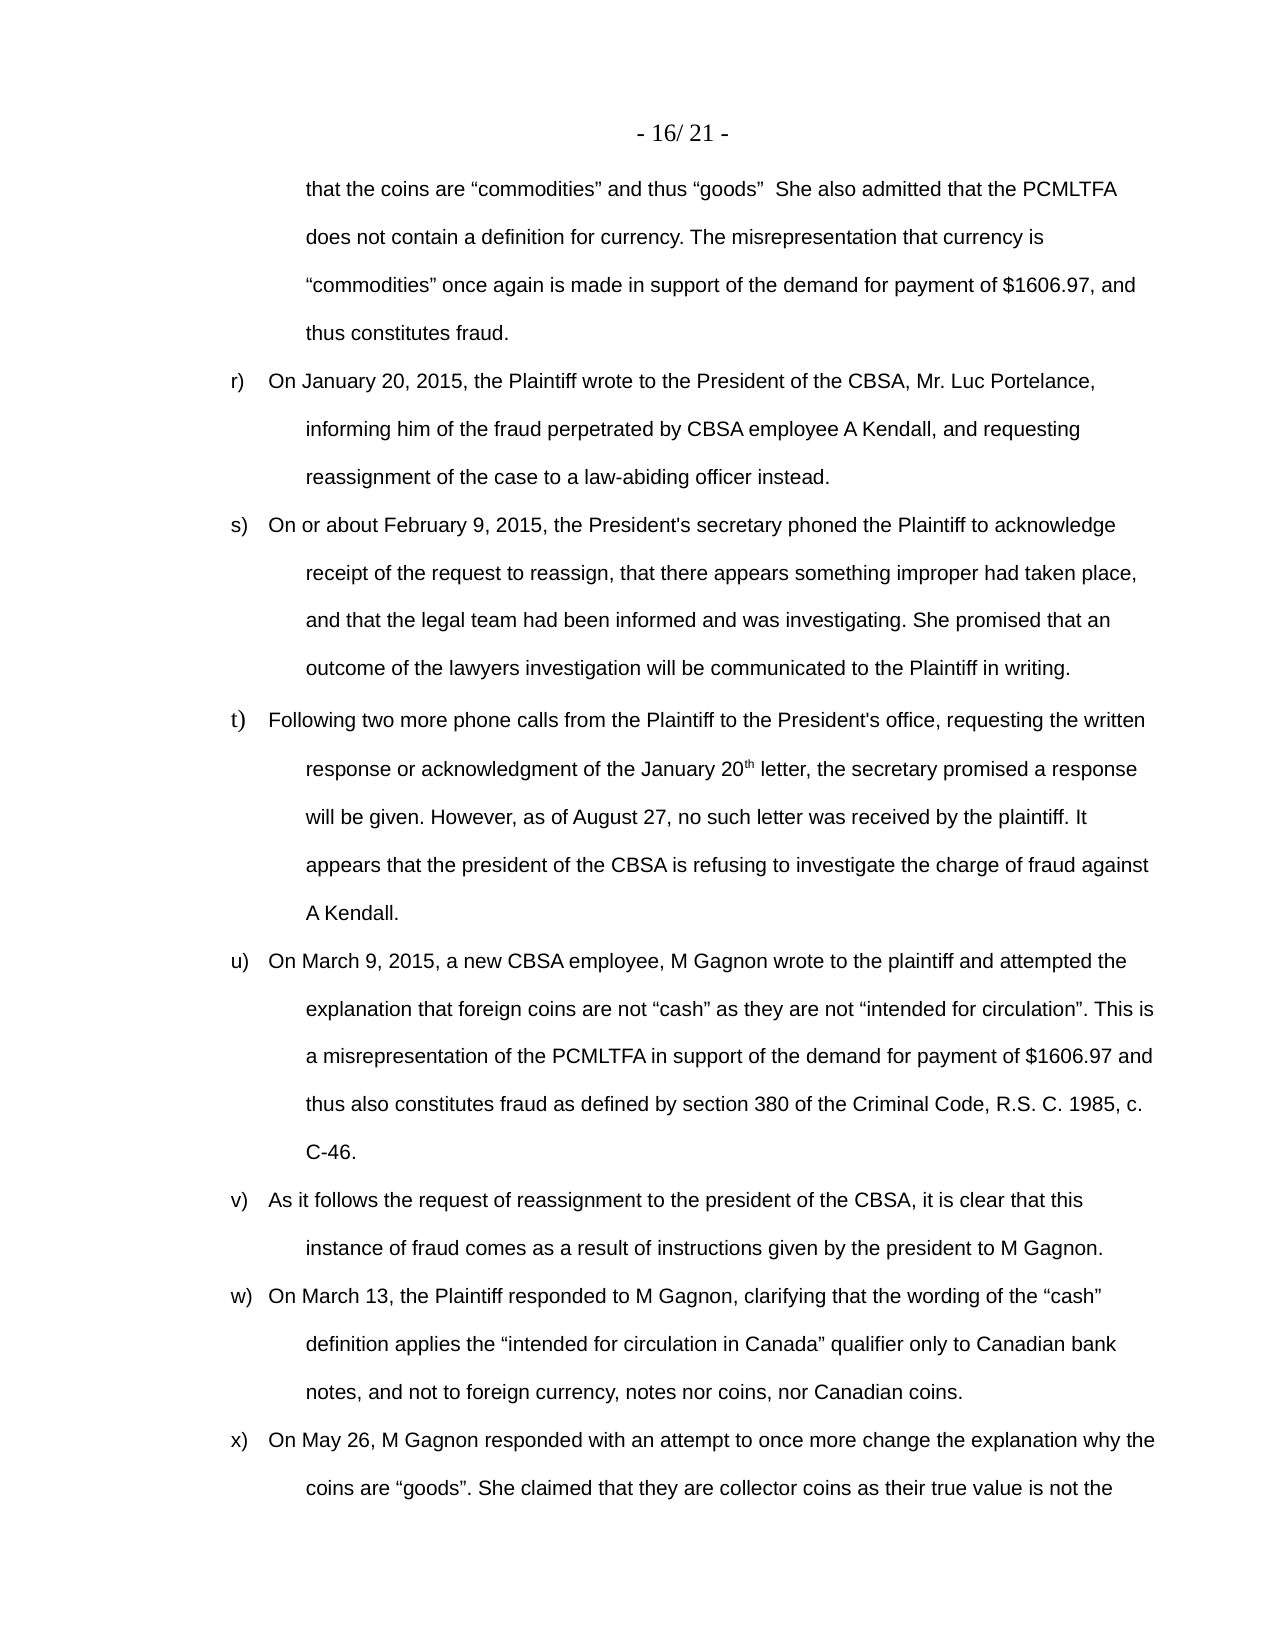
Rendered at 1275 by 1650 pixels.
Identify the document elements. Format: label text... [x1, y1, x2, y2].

subtitle As it follows the request of reassignment to the president of the CBSA, it is clear that this instance of fraud comes as a result of instructions given by the president to M Gagnon. [231, 1188, 1157, 1260]
subtitle On January 20, 2015, the Plaintiff wrote to the President of the CBSA, Mr. Luc Portelance, informing him of the fraud perpetrated by CBSA employee A Kendall, and requesting reassignment of the case to a law-abiding officer instead. [231, 369, 1157, 488]
subtitle On May 26, M Gagnon responded with an attempt to once more change the explanation why the coins are “goods”. She claimed that they are collector coins as their true value is not the [231, 1428, 1157, 1499]
subtitle that the coins are “commodities” and thus “goods” She also admitted that the PCMLTFA does not contain a definition for currency. The misrepresentation that currency is “commodities” once again is made in support of the demand for payment of $1606.97, and thus constitutes fraud. [231, 177, 1157, 345]
subtitle On March 13, the Plaintiff responded to M Gagnon, clarifying that the wording of the “cash” definition applies the “intended for circulation in Canada” qualifier only to Canadian bank notes, and not to foreign currency, notes nor coins, nor Canadian coins. [231, 1284, 1157, 1404]
subtitle On March 9, 2015, a new CBSA employee, M Gagnon wrote to the plaintiff and attempted the explanation that foreign coins are not “cash” as they are not “intended for circulation”. This is a misrepresentation of the PCMLTFA in support of the demand for payment of $1606.97 and thus also constitutes fraud as defined by section 380 of the Criminal Code, R.S. C. 1985, c. C-46. [231, 948, 1157, 1164]
subtitle Following two more phone calls from the Plaintiff to the President's office, requesting the written response or acknowledgment of the January 20th letter, the secretary promised a response will be given. However, as of August 27, no such letter was received by the plaintiff. It appears that the president of the CBSA is refusing to investigate the charge of fraud against A Kendall. [231, 704, 1157, 924]
subtitle On or about February 9, 2015, the President's secretary phoned the Plaintiff to acknowledge receipt of the request to reassign, that there appears something improper had taken place, and that the legal team had been informed and was investigating. She promised that an outcome of the lawyers investigation will be communicated to the Plaintiff in writing. [231, 512, 1157, 680]
